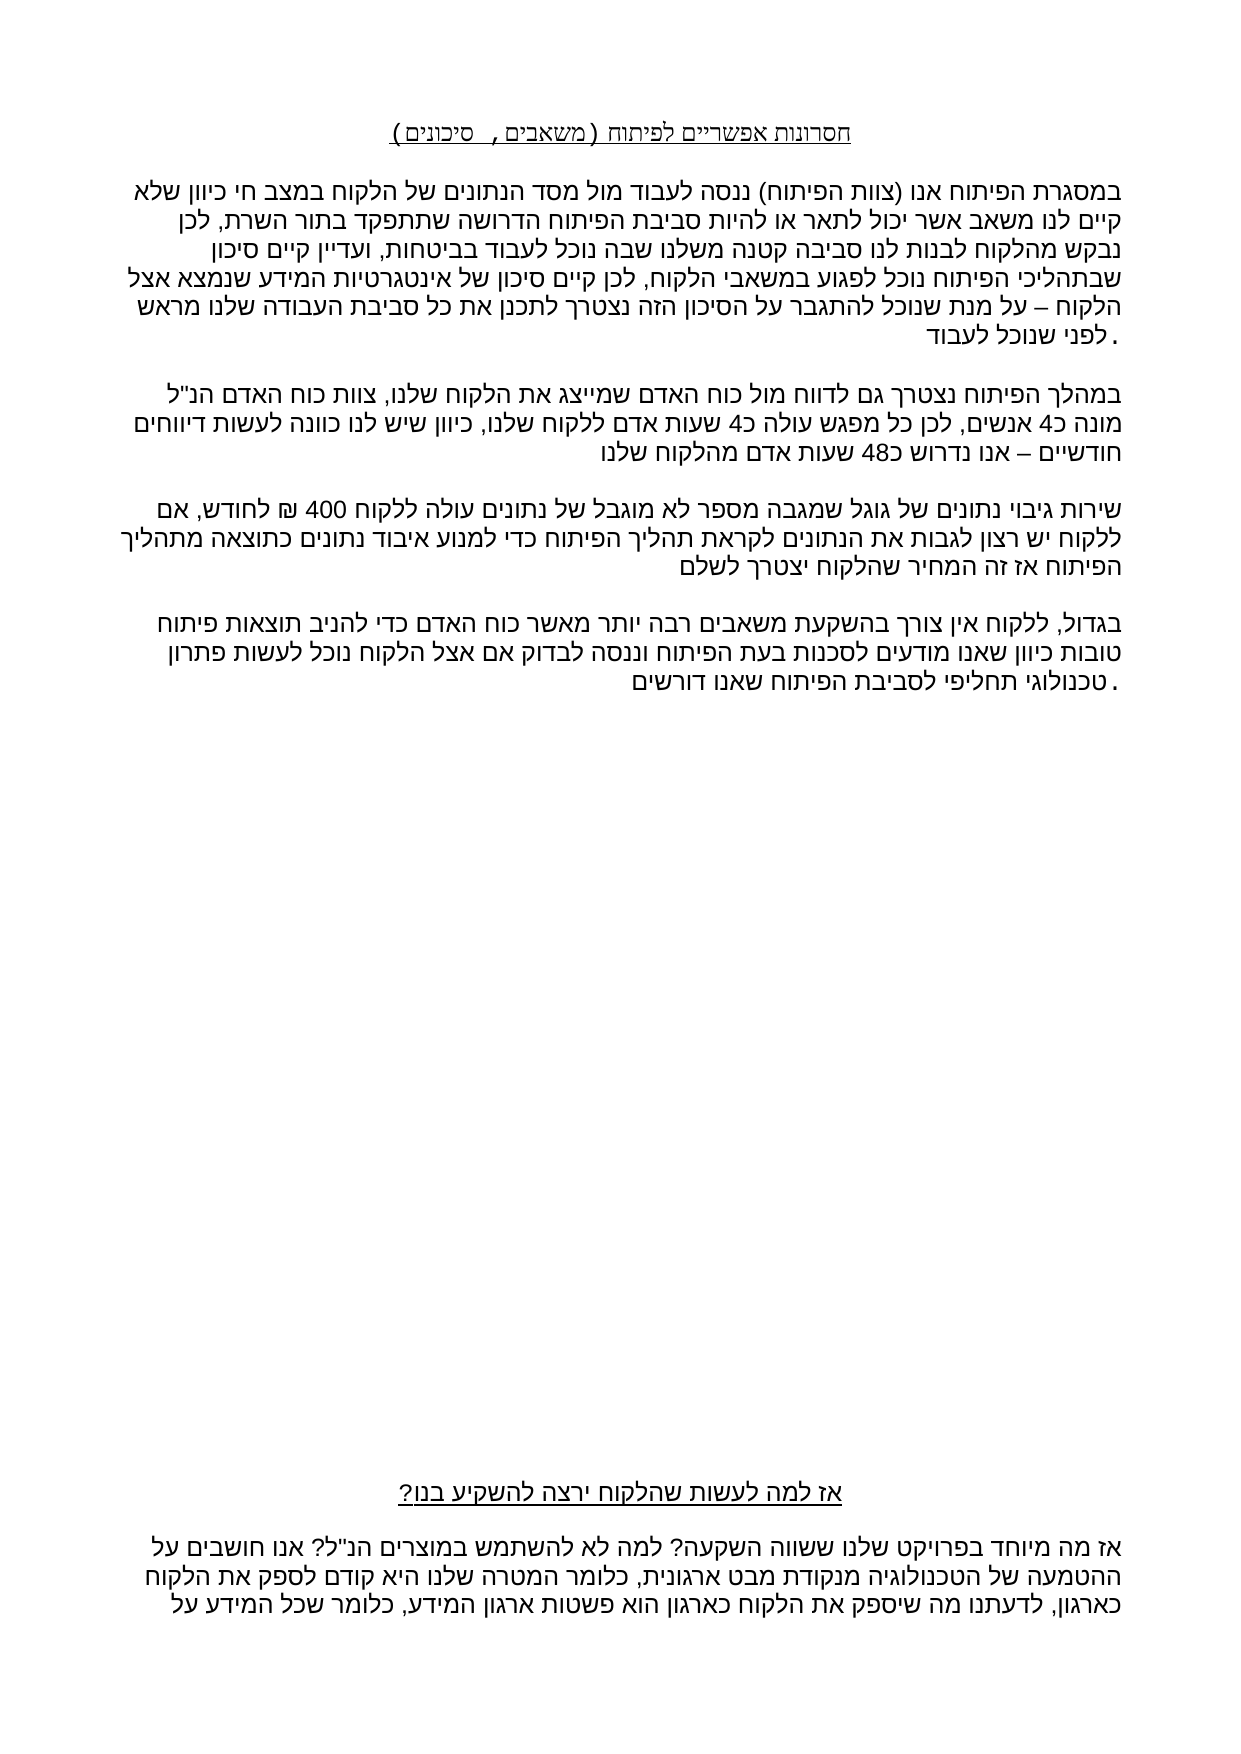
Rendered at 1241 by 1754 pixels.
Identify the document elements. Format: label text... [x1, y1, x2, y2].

text במסגרת הפיתוח אנו (צוות הפיתוח) ננסה לעבוד מול מסד הנתונים של הלקוח במצב חי כיוון שלא קיים לנו משאב אשר יכול לתאר או להיות סביבת הפיתוח הדרושה שתתפקד בתור השרת, לכן נבקש מהלקוח לבנות לנו סביבה קטנה משלנו שבה נוכל לעבוד בביטחות, ועדיין קיים סיכון שבתהליכי הפיתוח נוכל לפגוע במשאבי הלקוח, לכן קיים סיכון של אינטגרטיות המידע שנמצא אצל הלקוח – על מנת שנוכל להתגבר על הסיכון הזה נצטרך לתכנן את כל סביבת העבודה שלנו מראש לפני שנוכל לעבוד. [118, 177, 1122, 352]
text חסרונות אפשריים לפיתוח (משאבים, סיכונים) [118, 118, 1122, 149]
text ?אז למה לעשות שהלקוח ירצה להשקיע בנו [118, 1478, 1122, 1509]
text בגדול, ללקוח אין צורך בהשקעת משאבים רבה יותר מאשר כוח האדם כדי להניב תוצאות פיתוח טובות כיוון שאנו מודעים לסכנות בעת הפיתוח וננסה לבדוק אם אצל הלקוח נוכל לעשות פתרון טכנולוגי תחליפי לסביבת הפיתוח שאנו דורשים. [118, 609, 1122, 698]
text שירות גיבוי נתונים של גוגל שמגבה מספר לא מוגבל של נתונים עולה ללקוח 400 ₪ לחודש, אם ללקוח יש רצון לגבות את הנתונים לקראת תהליך הפיתוח כדי למנוע איבוד נתונים כתוצאה מתהליך הפיתוח אז זה המחיר שהלקוח יצטרך לשלם [118, 495, 1122, 581]
text במהלך הפיתוח נצטרך גם לדווח מול כוח האדם שמייצג את הלקוח שלנו, צוות כוח האדם הנ"ל מונה כ4 אנשים, לכן כל מפגש עולה כ4 שעות אדם ללקוח שלנו, כיוון שיש לנו כוונה לעשות דיווחים חודשיים – אנו נדרוש כ48 שעות אדם מהלקוח שלנו [118, 380, 1122, 467]
text אז מה מיוחד בפרויקט שלנו ששווה השקעה? למה לא להשתמש במוצרים הנ"ל? אנו חושבים על ההטמעה של הטכנולוגיה מנקודת מבט ארגונית, כלומר המטרה שלנו היא קודם לספק את הלקוח כארגון, לדעתנו מה שיספק את הלקוח כארגון הוא פשטות ארגון המידע, כלומר שכל המידע על [118, 1533, 1122, 1619]
